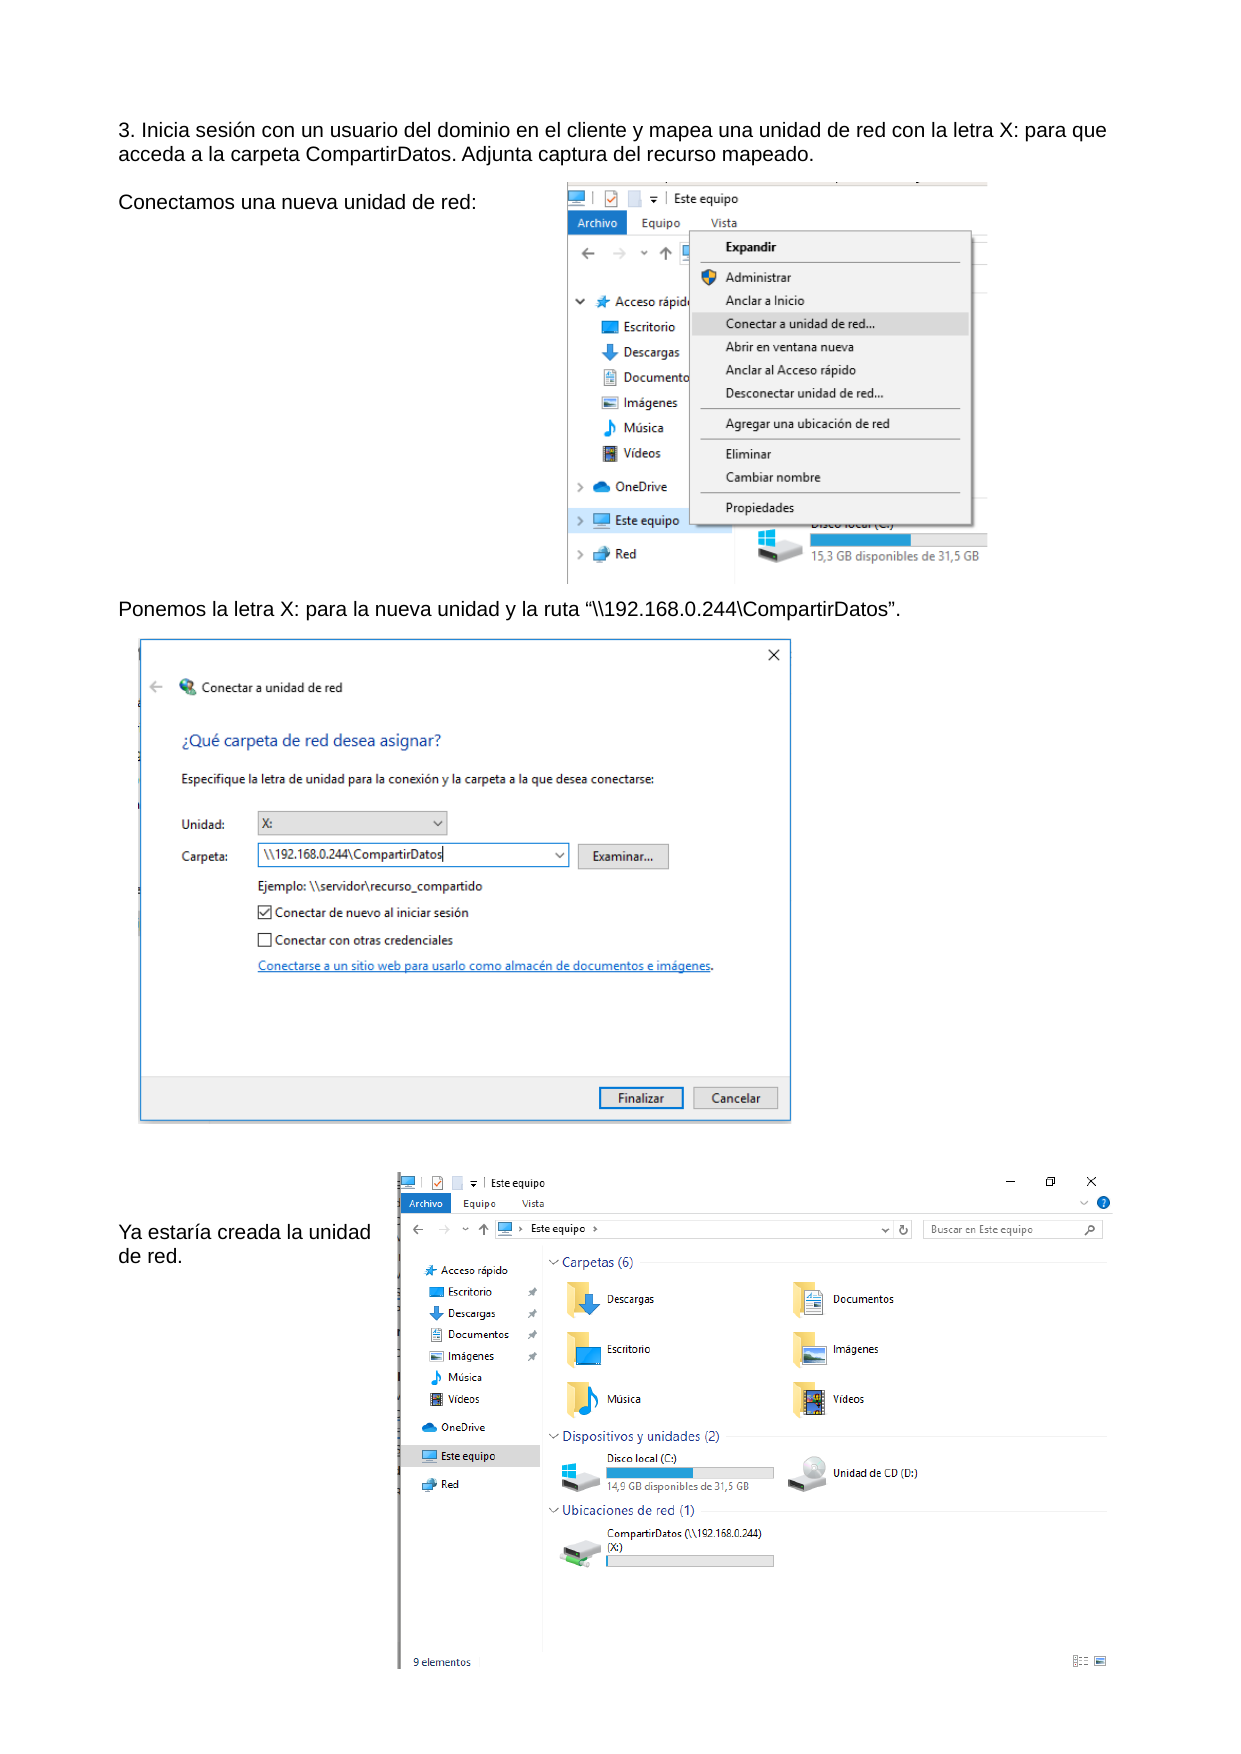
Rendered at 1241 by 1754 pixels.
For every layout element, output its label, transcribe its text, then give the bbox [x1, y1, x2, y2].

text Ponemos la letra X: para la nueva unidad y la ruta “\\192.168.0.244\CompartirDatos”. [118, 597, 1122, 621]
picture [138, 638, 792, 1124]
text Ya estaría creada la unidad de red. [118, 1220, 397, 1268]
text 3. Inicia sesión con un usuario del dominio en el cliente y mapea una unidad de red con la letra X: para que acceda a la carpeta CompartirDatos. Adjunta captura del recurso mapeado. [118, 118, 1122, 166]
text [988, 190, 1122, 214]
text Conectamos una nueva unidad de red: [118, 190, 567, 214]
picture [397, 1172, 1113, 1669]
picture [567, 182, 988, 584]
